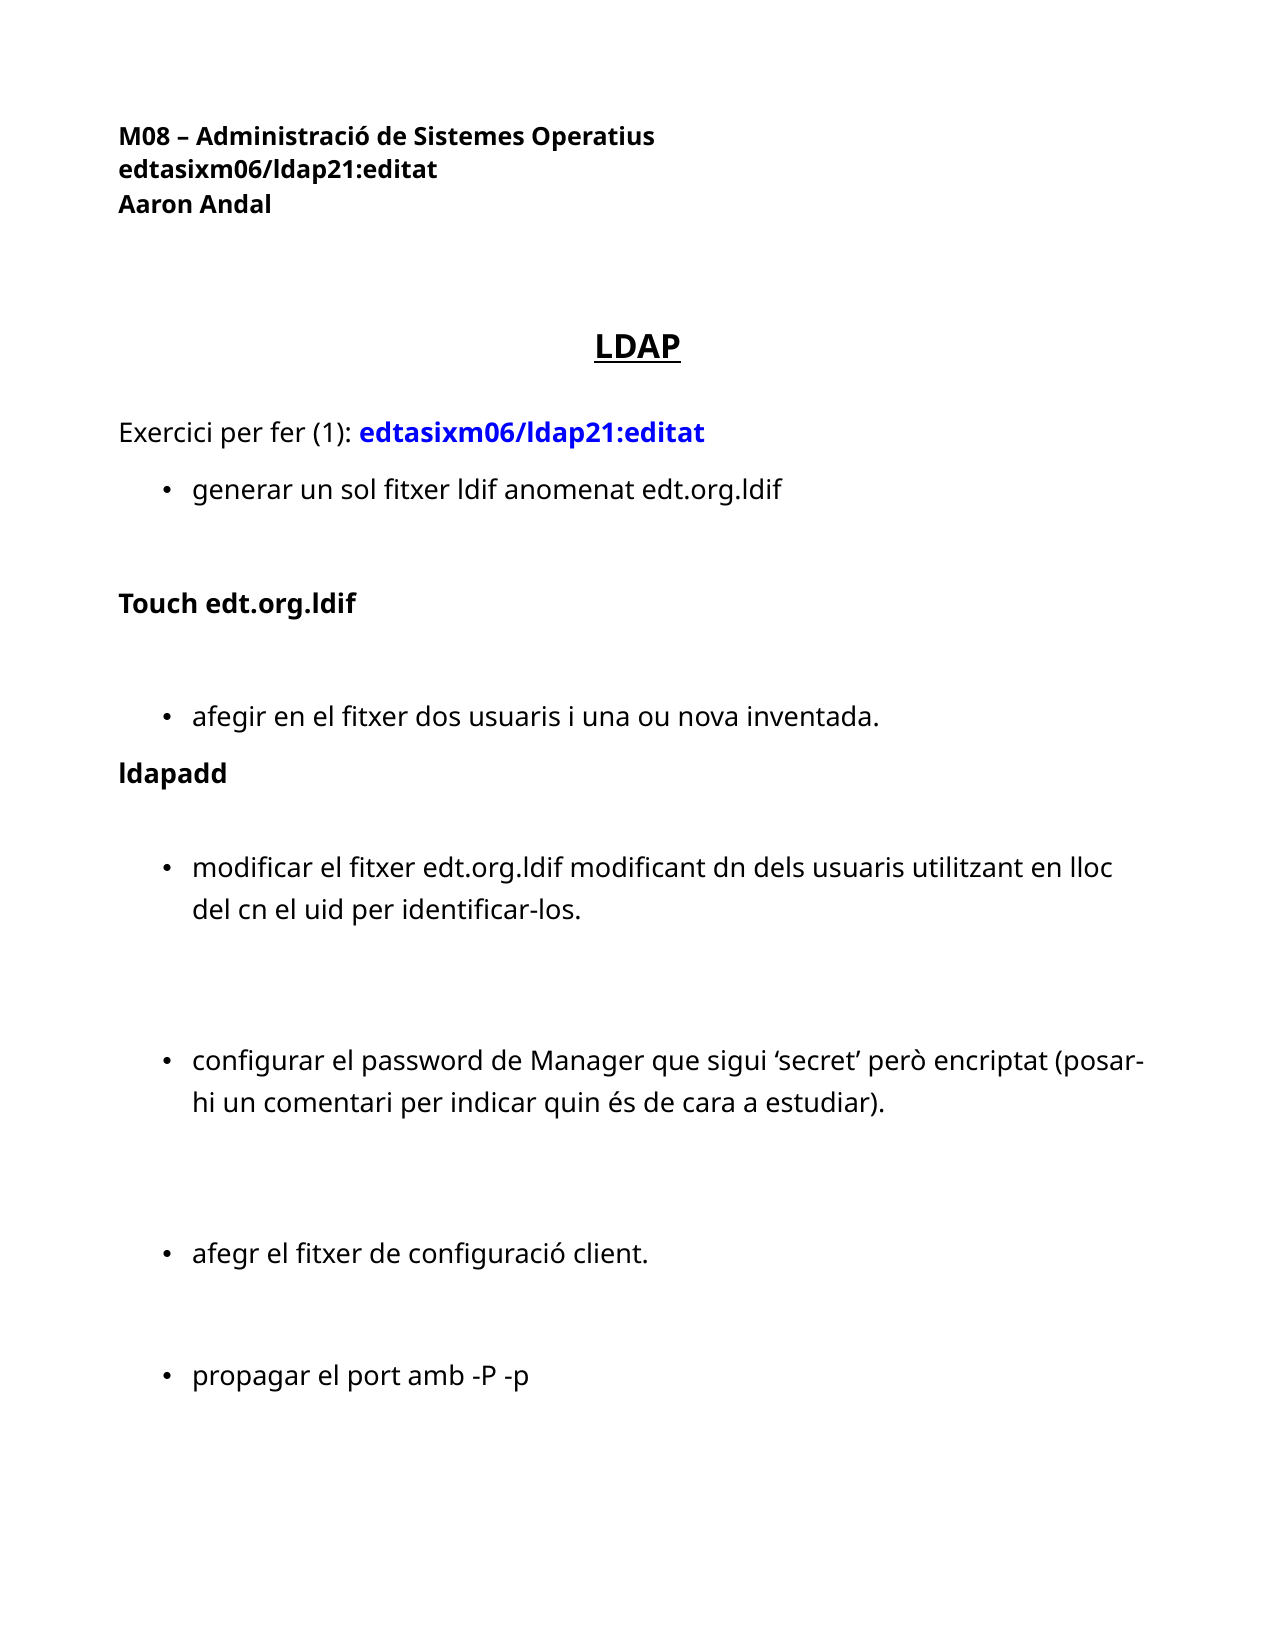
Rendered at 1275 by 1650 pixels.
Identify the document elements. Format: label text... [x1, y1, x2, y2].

table_header [118, 948, 1157, 984]
text Aaron Andal [118, 186, 1157, 220]
text LDAP [118, 322, 1157, 368]
list modificar el fitxer edt.org.ldif modificant dn dels usuaris utilitzant en lloc del cn el uid per identificar-los. [162, 848, 1157, 927]
text edtasixm06/ldap21:editat [118, 152, 1157, 186]
text Exercici per fer (1): edtasixm06/ldap21:editat [118, 413, 1157, 450]
table_header Touch edt.org.ldif [118, 584, 1157, 640]
list afegir en el fitxer dos usuaris i una ou nova inventada. [162, 697, 1157, 734]
list generar un sol fitxer ldif anomenat edt.org.ldif [162, 470, 1157, 507]
list afegr el fitxer de configuració client. [162, 1234, 1157, 1271]
list propagar el port amb -P -p [162, 1356, 1157, 1393]
text M08 – Administració de Sistemes Operatius [118, 118, 1157, 152]
list configurar el password de Manager que sigui ‘secret’ però encriptat (posar-hi un comentari per indicar quin és de cara a estudiar). [162, 1041, 1157, 1121]
table_header [118, 1141, 1157, 1178]
table_header ldapadd [118, 754, 1157, 791]
table_header [118, 1277, 1157, 1314]
